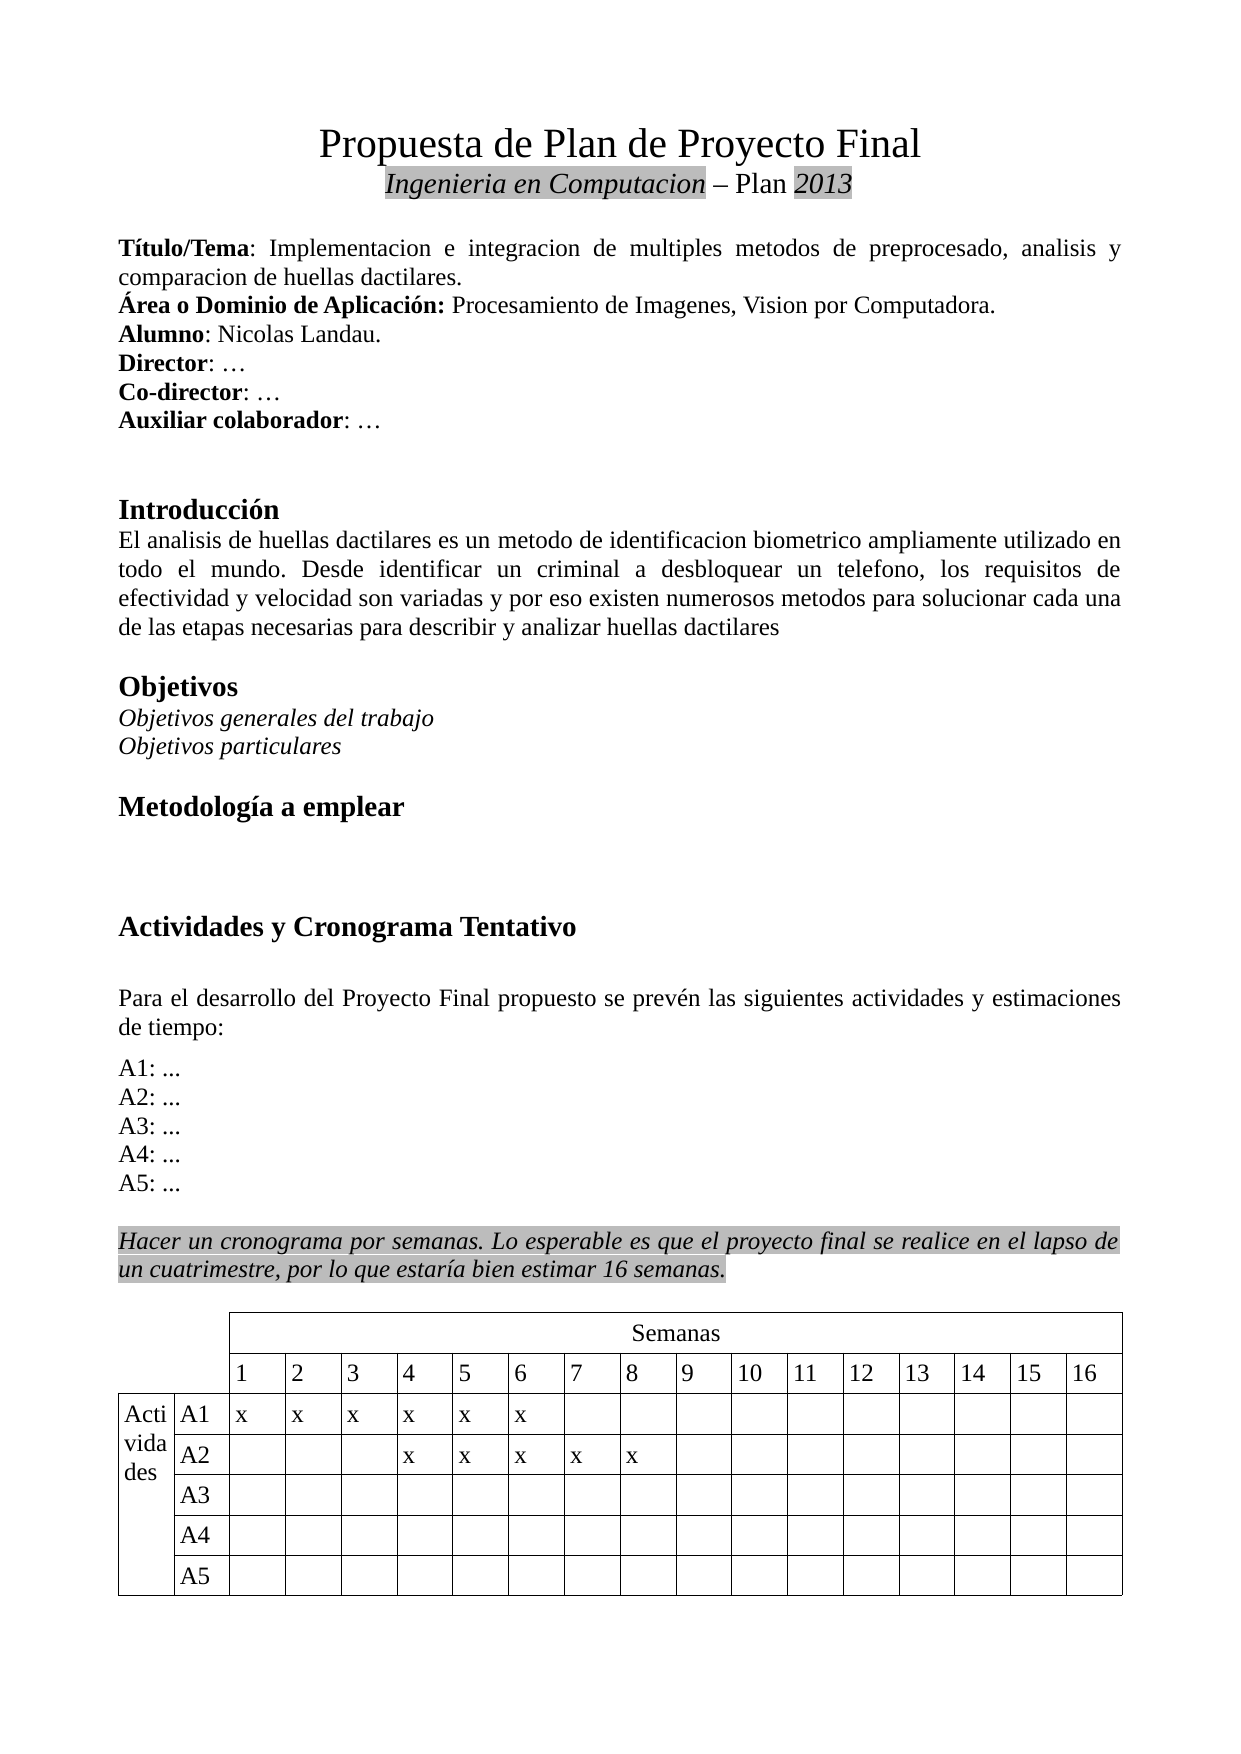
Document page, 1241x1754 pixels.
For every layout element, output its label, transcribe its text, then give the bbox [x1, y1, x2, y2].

table_header [174, 1312, 229, 1352]
table_cell [1067, 1475, 1122, 1514]
table_cell [732, 1556, 787, 1595]
table_cell 10 [732, 1354, 787, 1393]
text Ingenieria en Computacion – Plan 2013 [118, 166, 1122, 199]
table_cell x [453, 1435, 508, 1474]
table_cell 8 [621, 1354, 676, 1393]
table_cell x [230, 1394, 285, 1434]
text Metodología a emplear [118, 789, 1122, 822]
table_cell [788, 1475, 843, 1514]
table_cell 3 [342, 1354, 397, 1393]
table_cell A4 [175, 1516, 229, 1555]
table_cell [342, 1556, 397, 1595]
text El analisis de huellas dactilares es un metodo de identificacion biometrico ampliamente utilizado en todo el mundo. Desde identificar un criminal a desbloquear un telefono, los requisitos de efectividad y velocidad son variadas y por eso existen numerosos metodos para solucionar cada una de las etapas necesarias para describir y analizar huellas dactilares [118, 525, 1122, 640]
table_cell [844, 1435, 899, 1474]
table_cell [1067, 1394, 1122, 1434]
table_cell [955, 1516, 1010, 1555]
table_cell [900, 1475, 954, 1514]
table_cell [621, 1556, 676, 1595]
text Propuesta de Plan de Proyecto Final [118, 118, 1122, 166]
table_cell [398, 1475, 452, 1514]
table_cell [677, 1435, 731, 1474]
table_cell [342, 1516, 397, 1555]
table_cell [1011, 1475, 1066, 1514]
text Título/Tema: Implementacion e integracion de multiples metodos de preprocesado, analisis y comparacion de huellas dactilares. [118, 233, 1122, 291]
table_cell x [398, 1394, 452, 1434]
text Hacer un cronograma por semanas. Lo esperable es que el proyecto final se realice en el lapso de un cuatrimestre, por lo que estaría bien estimar 16 semanas. [118, 1226, 1122, 1283]
table_cell A5 [175, 1556, 229, 1595]
table_cell [955, 1475, 1010, 1514]
table_cell [398, 1516, 452, 1555]
text Co-director: … [118, 377, 1122, 406]
table_cell x [286, 1394, 341, 1434]
text A2: ... [118, 1082, 1122, 1111]
table_cell [900, 1556, 954, 1595]
table_cell [230, 1475, 285, 1514]
table_cell 12 [844, 1354, 899, 1393]
table_cell [900, 1516, 954, 1555]
table_cell x [565, 1435, 620, 1474]
table_cell [342, 1435, 397, 1474]
table_cell 5 [453, 1354, 508, 1393]
table_cell [230, 1435, 285, 1474]
table_cell [286, 1475, 341, 1514]
table_cell [677, 1475, 731, 1514]
text Actividades y Cronograma Tentativo [118, 909, 1122, 942]
table_cell [1011, 1556, 1066, 1595]
table_cell 1 [230, 1354, 285, 1393]
table_cell [286, 1516, 341, 1555]
table_cell 7 [565, 1354, 620, 1393]
table_cell [1067, 1516, 1122, 1555]
table_cell [677, 1516, 731, 1555]
text Auxiliar colaborador: … [118, 406, 1122, 434]
table_cell [844, 1516, 899, 1555]
table_cell [788, 1556, 843, 1595]
text Para el desarrollo del Proyecto Final propuesto se prevén las siguientes actividades y estimaciones de tiempo: [118, 983, 1122, 1041]
text Objetivos particulares [118, 731, 1122, 760]
table_cell [844, 1475, 899, 1514]
text Objetivos generales del trabajo [118, 703, 1122, 731]
table_cell [565, 1475, 620, 1514]
table_cell [118, 1353, 174, 1393]
table_cell [788, 1435, 843, 1474]
table_cell [621, 1475, 676, 1514]
text Objetivos [118, 669, 1122, 703]
table_cell A1 [175, 1394, 229, 1434]
table_cell [453, 1516, 508, 1555]
table_cell [286, 1556, 341, 1595]
table_cell 2 [286, 1354, 341, 1393]
table_cell [230, 1516, 285, 1555]
table_cell [1011, 1394, 1066, 1434]
table_cell x [621, 1435, 676, 1474]
table_cell [286, 1435, 341, 1474]
table_cell [732, 1516, 787, 1555]
table_cell 15 [1011, 1354, 1066, 1393]
table_cell [565, 1556, 620, 1595]
table_cell [453, 1556, 508, 1595]
table_cell [509, 1475, 564, 1514]
table_cell [621, 1516, 676, 1555]
table_cell [677, 1394, 731, 1434]
table_header Semanas [230, 1313, 1122, 1352]
text Área o Dominio de Aplicación: Procesamiento de Imagenes, Vision por Computadora. [118, 291, 1122, 319]
table_cell [955, 1435, 1010, 1474]
table_cell 16 [1067, 1354, 1122, 1393]
table_cell Acti vidades [119, 1394, 174, 1595]
table_cell 11 [788, 1354, 843, 1393]
table_cell [955, 1556, 1010, 1595]
table_cell [398, 1556, 452, 1595]
table_cell [788, 1516, 843, 1555]
table_cell [174, 1353, 229, 1393]
table_cell 6 [509, 1354, 564, 1393]
table_cell [342, 1475, 397, 1514]
table_cell [565, 1516, 620, 1555]
table_cell 4 [398, 1354, 452, 1393]
table_cell A3 [175, 1475, 229, 1514]
table_cell A2 [175, 1435, 229, 1474]
text Director: … [118, 348, 1122, 377]
table_cell [677, 1556, 731, 1595]
table_cell [453, 1475, 508, 1514]
table_cell [1067, 1435, 1122, 1474]
table_cell x [453, 1394, 508, 1434]
table_cell [1011, 1516, 1066, 1555]
table_cell [900, 1435, 954, 1474]
table_cell [621, 1394, 676, 1434]
table_cell 9 [677, 1354, 731, 1393]
table_cell x [509, 1394, 564, 1434]
table_cell [1011, 1435, 1066, 1474]
text Introducción [118, 492, 1122, 525]
text A3: ... [118, 1111, 1122, 1139]
table_cell [230, 1556, 285, 1595]
text A5: ... [118, 1168, 1122, 1197]
table_cell x [398, 1435, 452, 1474]
table_cell [844, 1556, 899, 1595]
table_cell [1067, 1556, 1122, 1595]
table_cell 14 [955, 1354, 1010, 1393]
table_cell x [509, 1435, 564, 1474]
table_cell [732, 1435, 787, 1474]
table_cell [732, 1394, 787, 1434]
table_header [118, 1312, 174, 1352]
table_cell [565, 1394, 620, 1434]
table_cell [844, 1394, 899, 1434]
table_cell x [342, 1394, 397, 1434]
table_cell [732, 1475, 787, 1514]
text A1: ... [118, 1053, 1122, 1082]
table_cell 13 [900, 1354, 954, 1393]
text A4: ... [118, 1139, 1122, 1168]
table_cell [900, 1394, 954, 1434]
text Alumno: Nicolas Landau. [118, 319, 1122, 348]
table_cell [509, 1556, 564, 1595]
table_cell [509, 1516, 564, 1555]
table_cell [788, 1394, 843, 1434]
table_cell [955, 1394, 1010, 1434]
